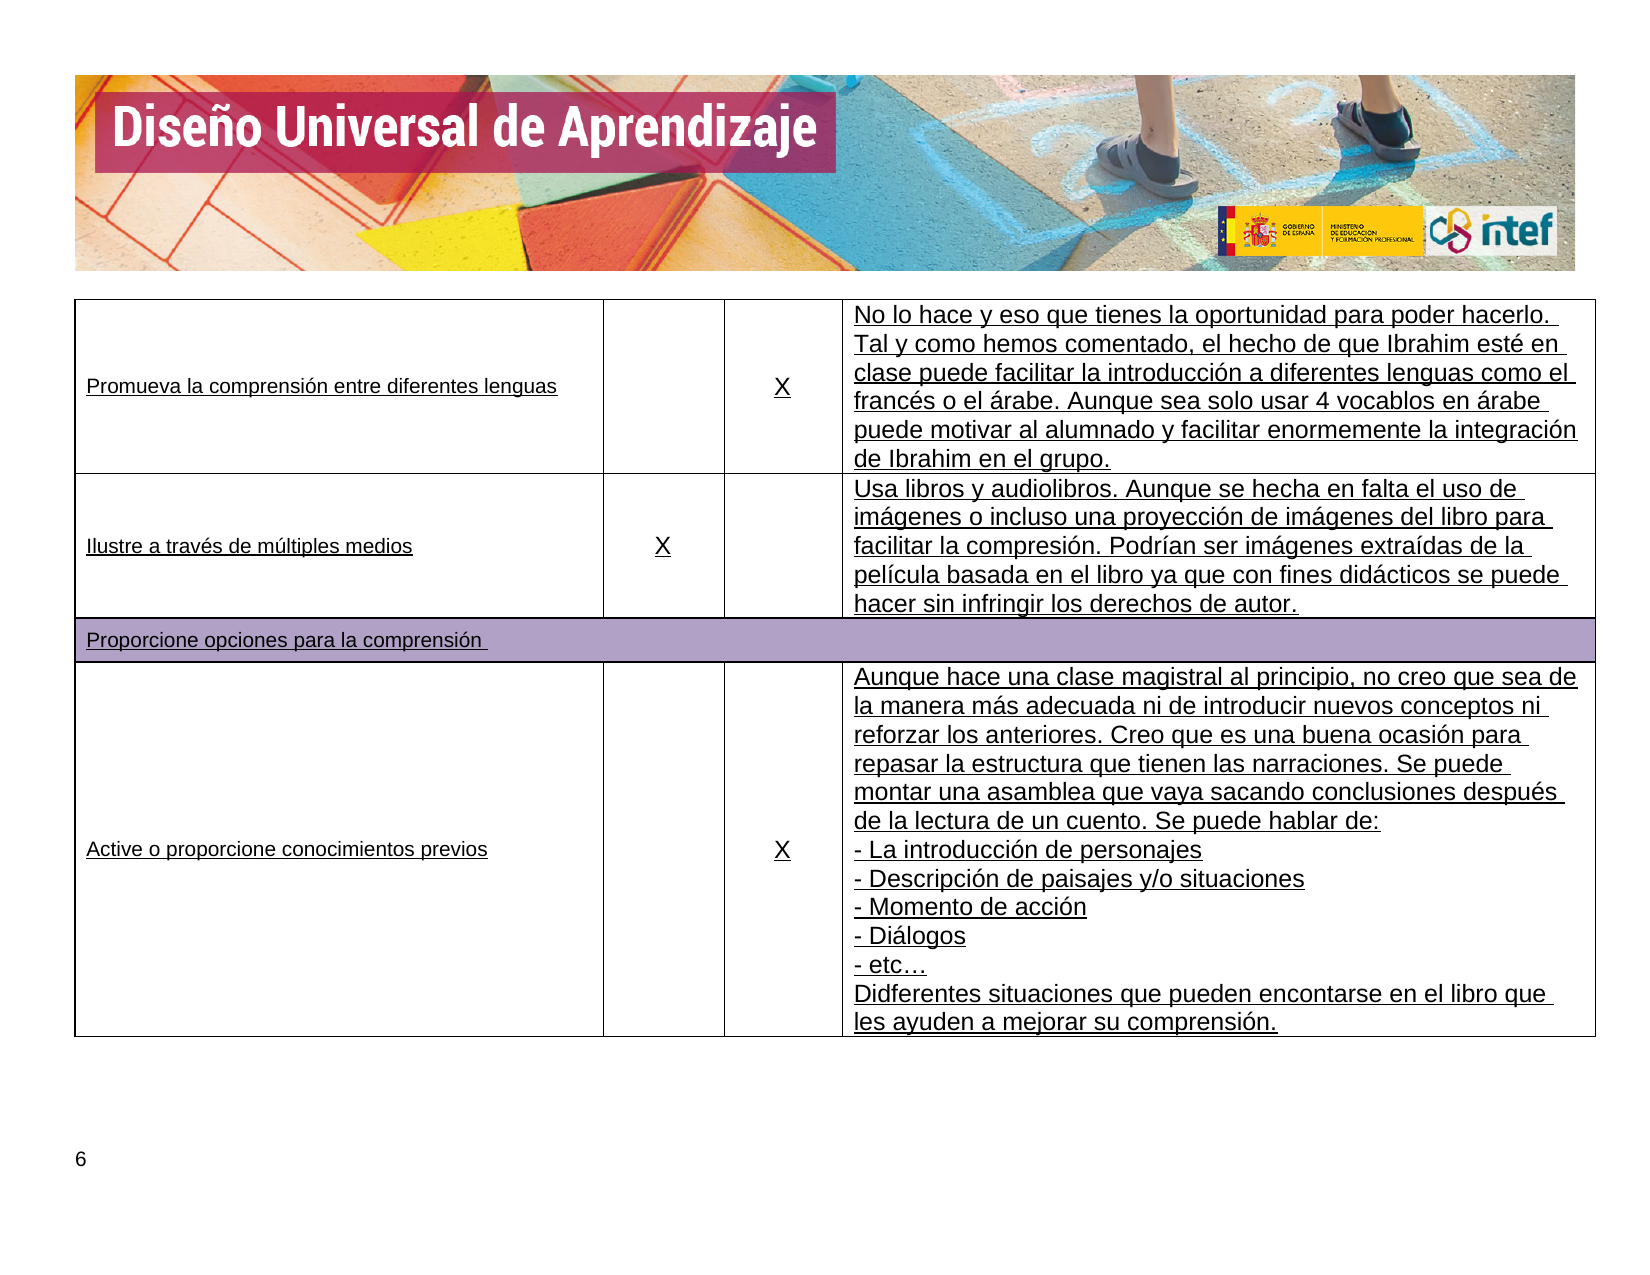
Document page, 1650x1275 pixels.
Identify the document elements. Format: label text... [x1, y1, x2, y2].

table_cell X [725, 300, 842, 473]
table_cell X [725, 663, 842, 1036]
table_cell Active o proporcione conocimientos previos [76, 663, 603, 1036]
table_cell No lo hace y eso que tienes la oportunidad para poder hacerlo. Tal y como hemos comentado, el hecho de que Ibrahim esté en clase puede facilitar la introducción a diferentes lenguas como el francés o el árabe. Aunque sea solo usar 4 vocablos en árabe puede motivar al alumnado y facilitar enormemente la integración de Ibrahim en el grupo. [843, 300, 1595, 473]
picture [75, 75, 1575, 271]
table_cell [725, 474, 842, 617]
table_cell Promueva la comprensión entre diferentes lenguas [76, 300, 603, 473]
table_cell [604, 663, 724, 1036]
table_cell [604, 300, 724, 473]
table_cell X [604, 474, 724, 617]
table_cell Usa libros y audiolibros. Aunque se hecha en falta el uso de imágenes o incluso una proyección de imágenes del libro para facilitar la compresión. Podrían ser imágenes extraídas de la película basada en el libro ya que con fines didácticos se puede hacer sin infringir los derechos de autor. [843, 474, 1595, 617]
table_cell Aunque hace una clase magistral al principio, no creo que sea de la manera más adecuada ni de introducir nuevos conceptos ni reforzar los anteriores. Creo que es una buena ocasión para repasar la estructura que tienen las narraciones. Se puede montar una asamblea que vaya sacando conclusiones después de la lectura de un cuento. Se puede hablar de: - La introducción de personajes - Descripción de paisajes y/o situaciones - Momento de acción - Diálogos - etc… Didferentes situaciones que pueden encontarse en el libro que les ayuden a mejorar su comprensión. [843, 663, 1595, 1036]
table_cell Proporcione opciones para la comprensión [76, 619, 1595, 661]
table_cell Ilustre a través de múltiples medios [76, 474, 603, 617]
